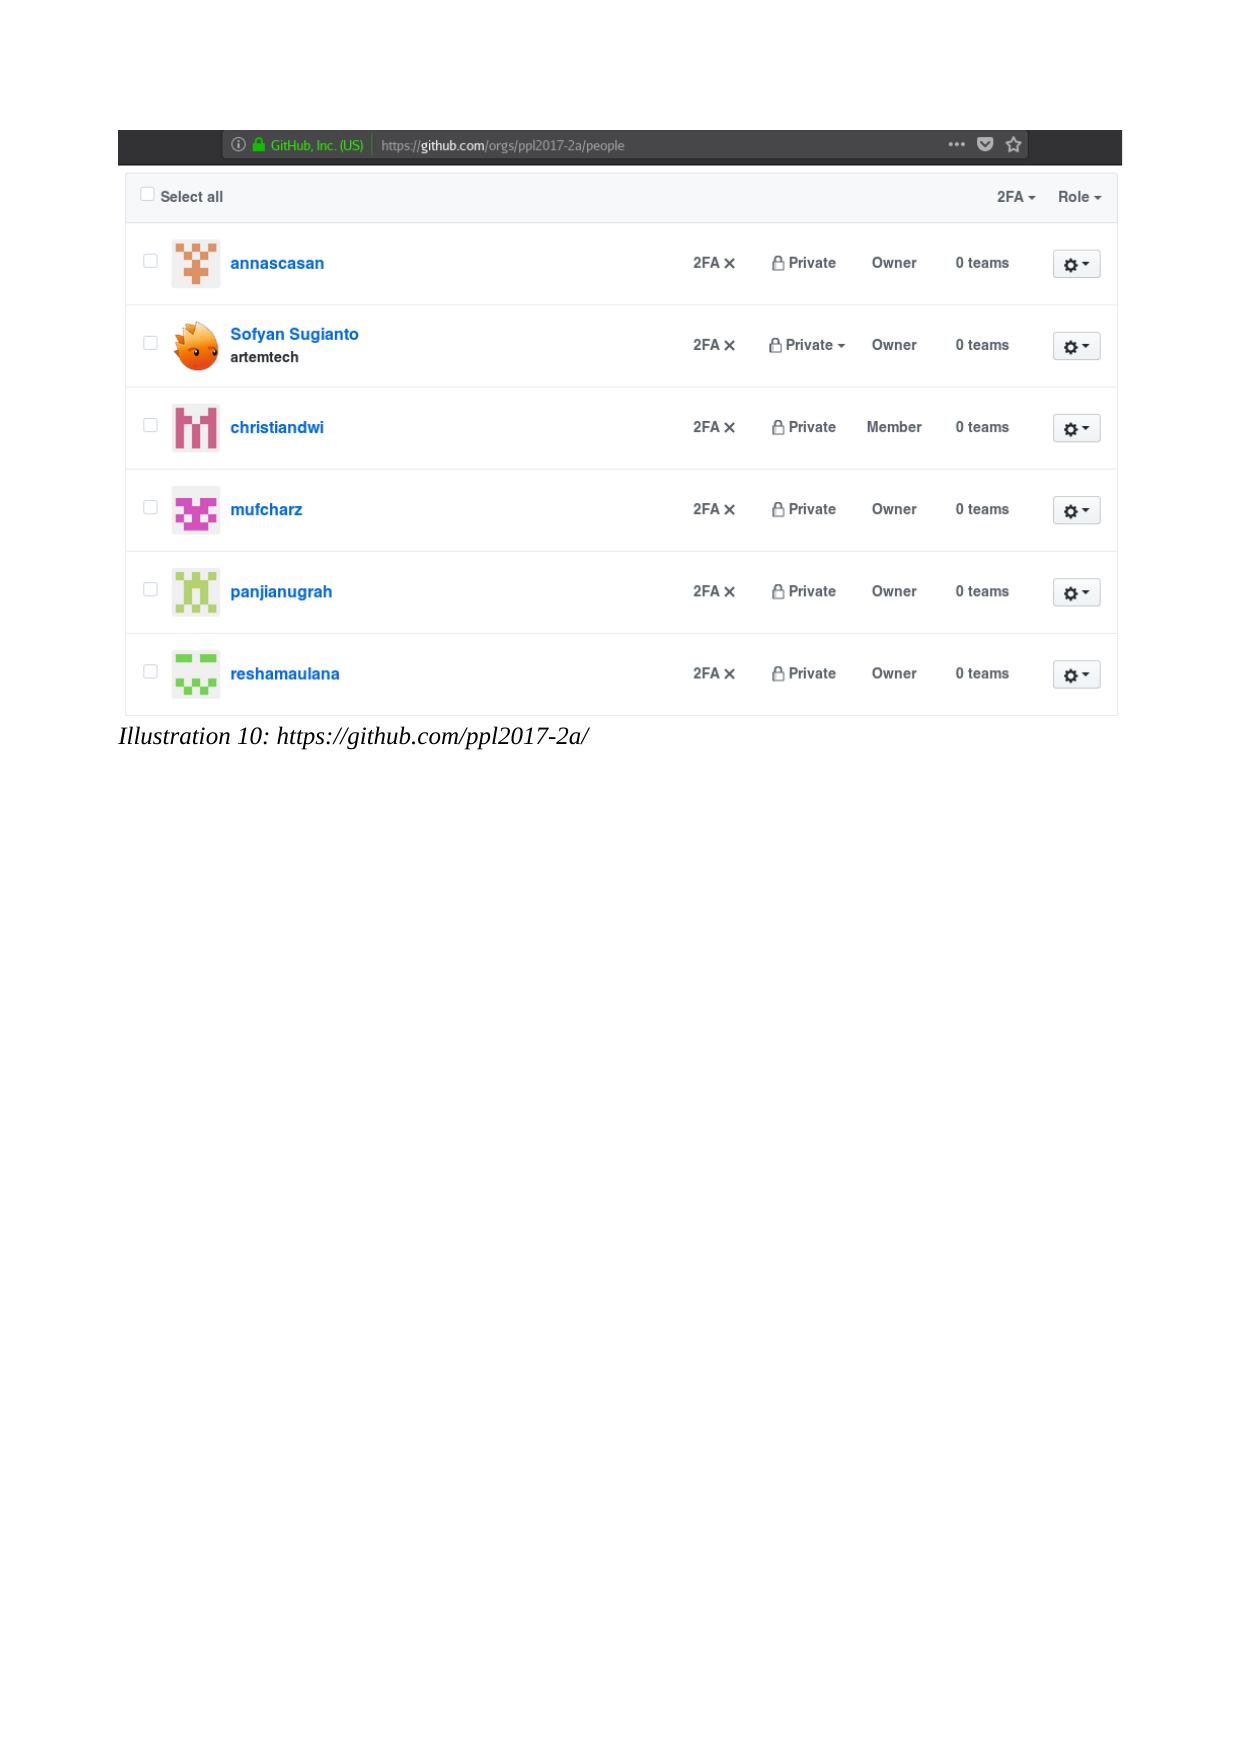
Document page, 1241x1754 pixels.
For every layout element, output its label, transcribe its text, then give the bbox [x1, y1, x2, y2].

picture [118, 130, 1123, 716]
text Illustration 10: https://github.com/ppl2017-2a/ [118, 716, 1122, 750]
